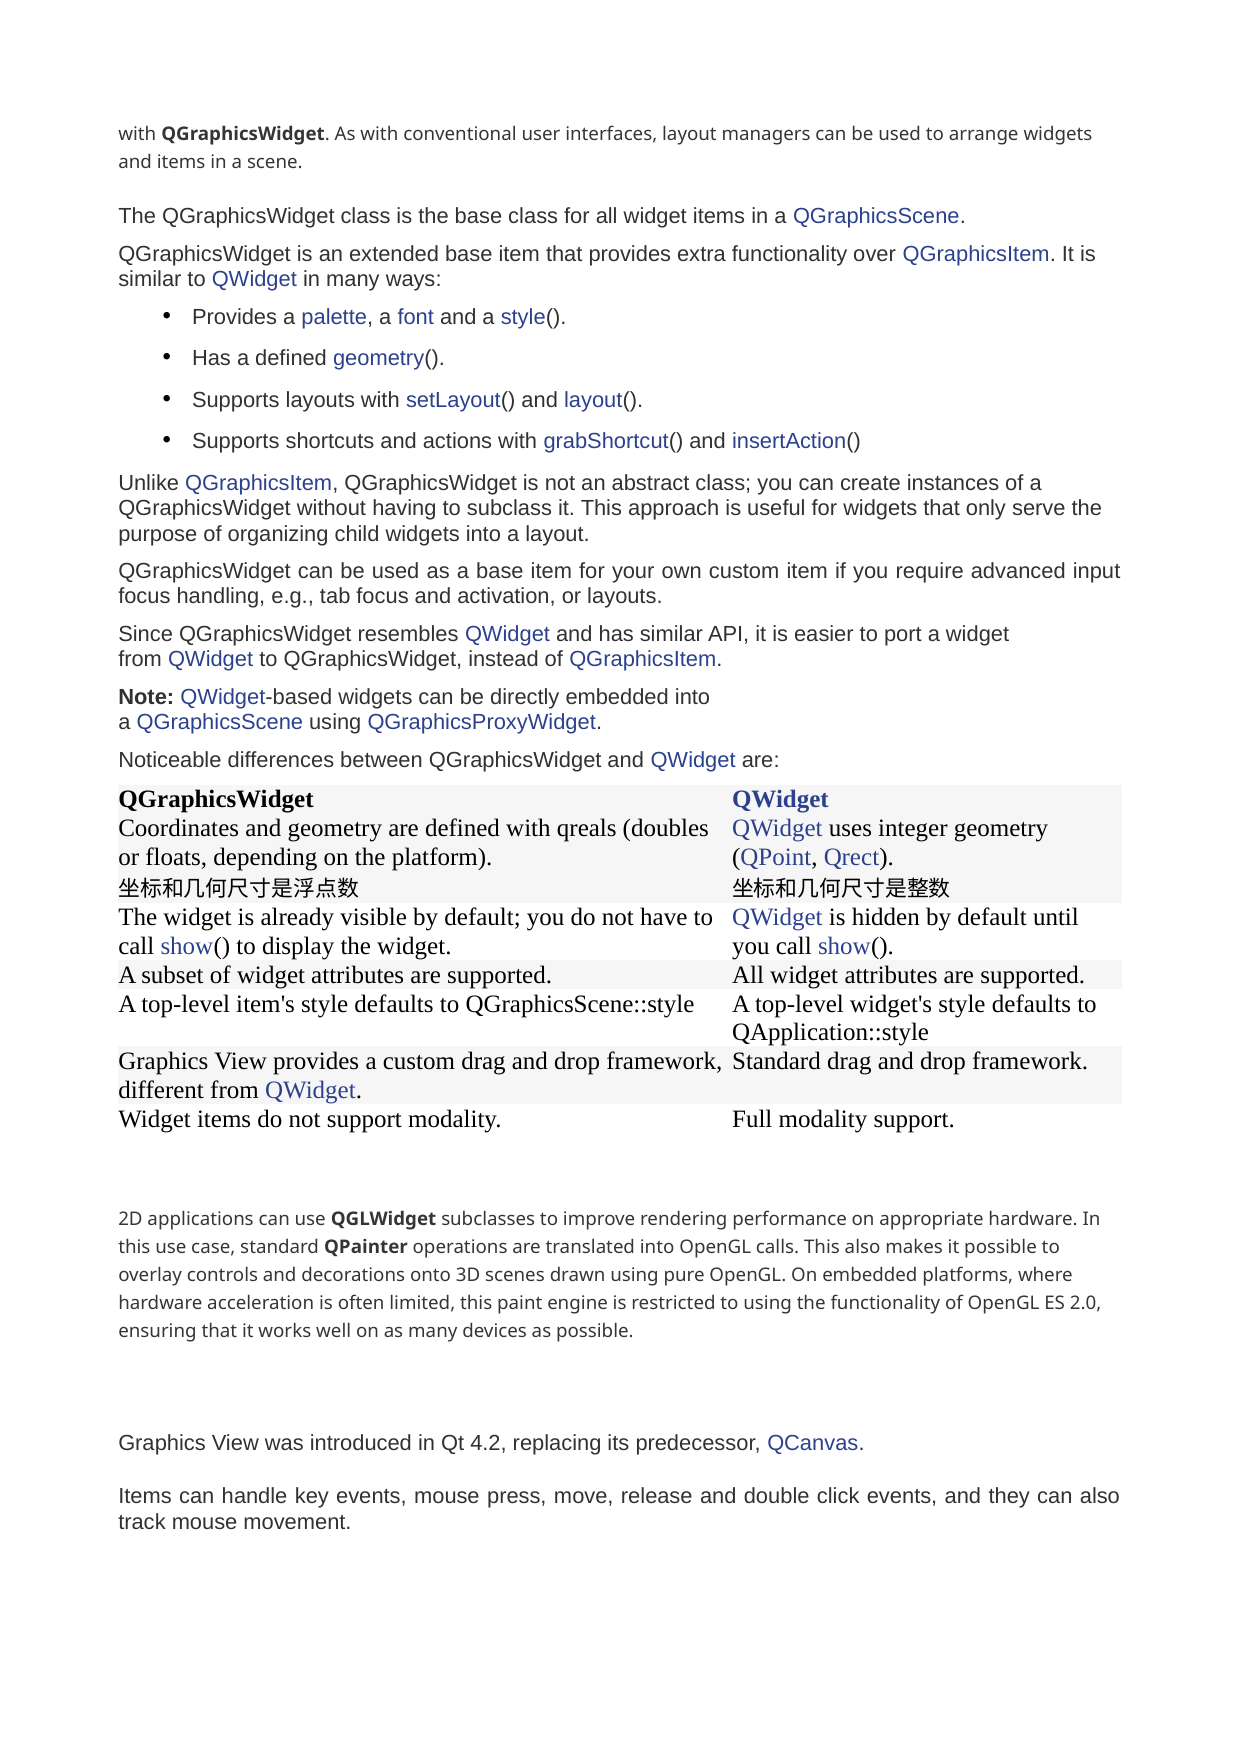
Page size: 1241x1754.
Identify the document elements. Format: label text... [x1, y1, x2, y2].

list Supports shortcuts and actions with grabShortcut() and insertAction() [162, 428, 1122, 454]
table_cell A top-level item's style defaults to QGraphicsScene::style [118, 989, 732, 1046]
table_cell Coordinates and geometry are defined with qreals (doubles or floats, depending on the platform). 坐标和几何尺寸是浮点数 [118, 813, 732, 902]
text Unlike QGraphicsItem, QGraphicsWidget is not an abstract class; you can create instances of a QGraphicsWidget without having to subclass it. This approach is useful for widgets that only serve the purpose of organizing child widgets into a layout. [118, 470, 1122, 546]
table_cell The widget is already visible by default; you do not have to call show() to display the widget. [118, 903, 732, 960]
table_cell QWidget uses integer geometry (QPoint, Qrect). 坐标和几何尺寸是整数 [732, 813, 1122, 902]
text QGraphicsWidget can be used as a base item for your own custom item if you require advanced input focus handling, e.g., tab focus and activation, or layouts. [118, 558, 1122, 608]
text The QGraphicsWidget class is the base class for all widget items in a QGraphicsScene. [118, 203, 1122, 228]
table_cell QWidget is hidden by default until you call show(). [732, 903, 1122, 960]
text 2D applications can use QGLWidget subclasses to improve rendering performance on appropriate hardware. In this use case, standard QPainter operations are translated into OpenGL calls. This also makes it possible to overlay controls and decorations onto 3D scenes drawn using pure OpenGL. On embedded platforms, where hardware acceleration is often limited, this paint engine is restricted to using the functionality of OpenGL ES 2.0, ensuring that it works well on as many devices as possible. [118, 1202, 1122, 1343]
text Items can handle key events, mouse press, move, release and double click events, and they can also track mouse movement. [118, 1483, 1122, 1534]
text Graphics View was introduced in Qt 4.2, replacing its predecessor, QCanvas. [118, 1429, 1122, 1454]
table_cell A subset of widget attributes are supported. [118, 960, 732, 989]
text with QGraphicsWidget. As with conventional user interfaces, layout managers can be used to arrange widgets and items in a scene. [118, 118, 1122, 174]
text QGraphicsWidget is an extended base item that provides extra functionality over QGraphicsItem. It is similar to QWidget in many ways: [118, 241, 1122, 291]
list Supports layouts with setLayout() and layout(). [162, 387, 1122, 413]
table_cell All widget attributes are supported. [732, 960, 1122, 989]
text Noticeable differences between QGraphicsWidget and QWidget are: [118, 747, 1122, 772]
table_cell Standard drag and drop framework. [732, 1046, 1122, 1104]
list Has a defined geometry(). [162, 345, 1122, 371]
table_cell Graphics View provides a custom drag and drop framework, different from QWidget. [118, 1046, 732, 1104]
table_header QGraphicsWidget [118, 785, 732, 813]
table_cell Widget items do not support modality. [118, 1104, 732, 1132]
list Provides a palette, a font and a style(). [162, 304, 1122, 330]
table_cell A top-level widget's style defaults to QApplication::style [732, 989, 1122, 1046]
table_cell Full modality support. [732, 1104, 1122, 1132]
text Note: QWidget-based widgets can be directly embedded into a QGraphicsScene using QGraphicsProxyWidget. [118, 684, 1122, 734]
text Since QGraphicsWidget resembles QWidget and has similar API, it is easier to port a widget from QWidget to QGraphicsWidget, instead of QGraphicsItem. [118, 621, 1122, 671]
table_header QWidget [732, 785, 1122, 813]
